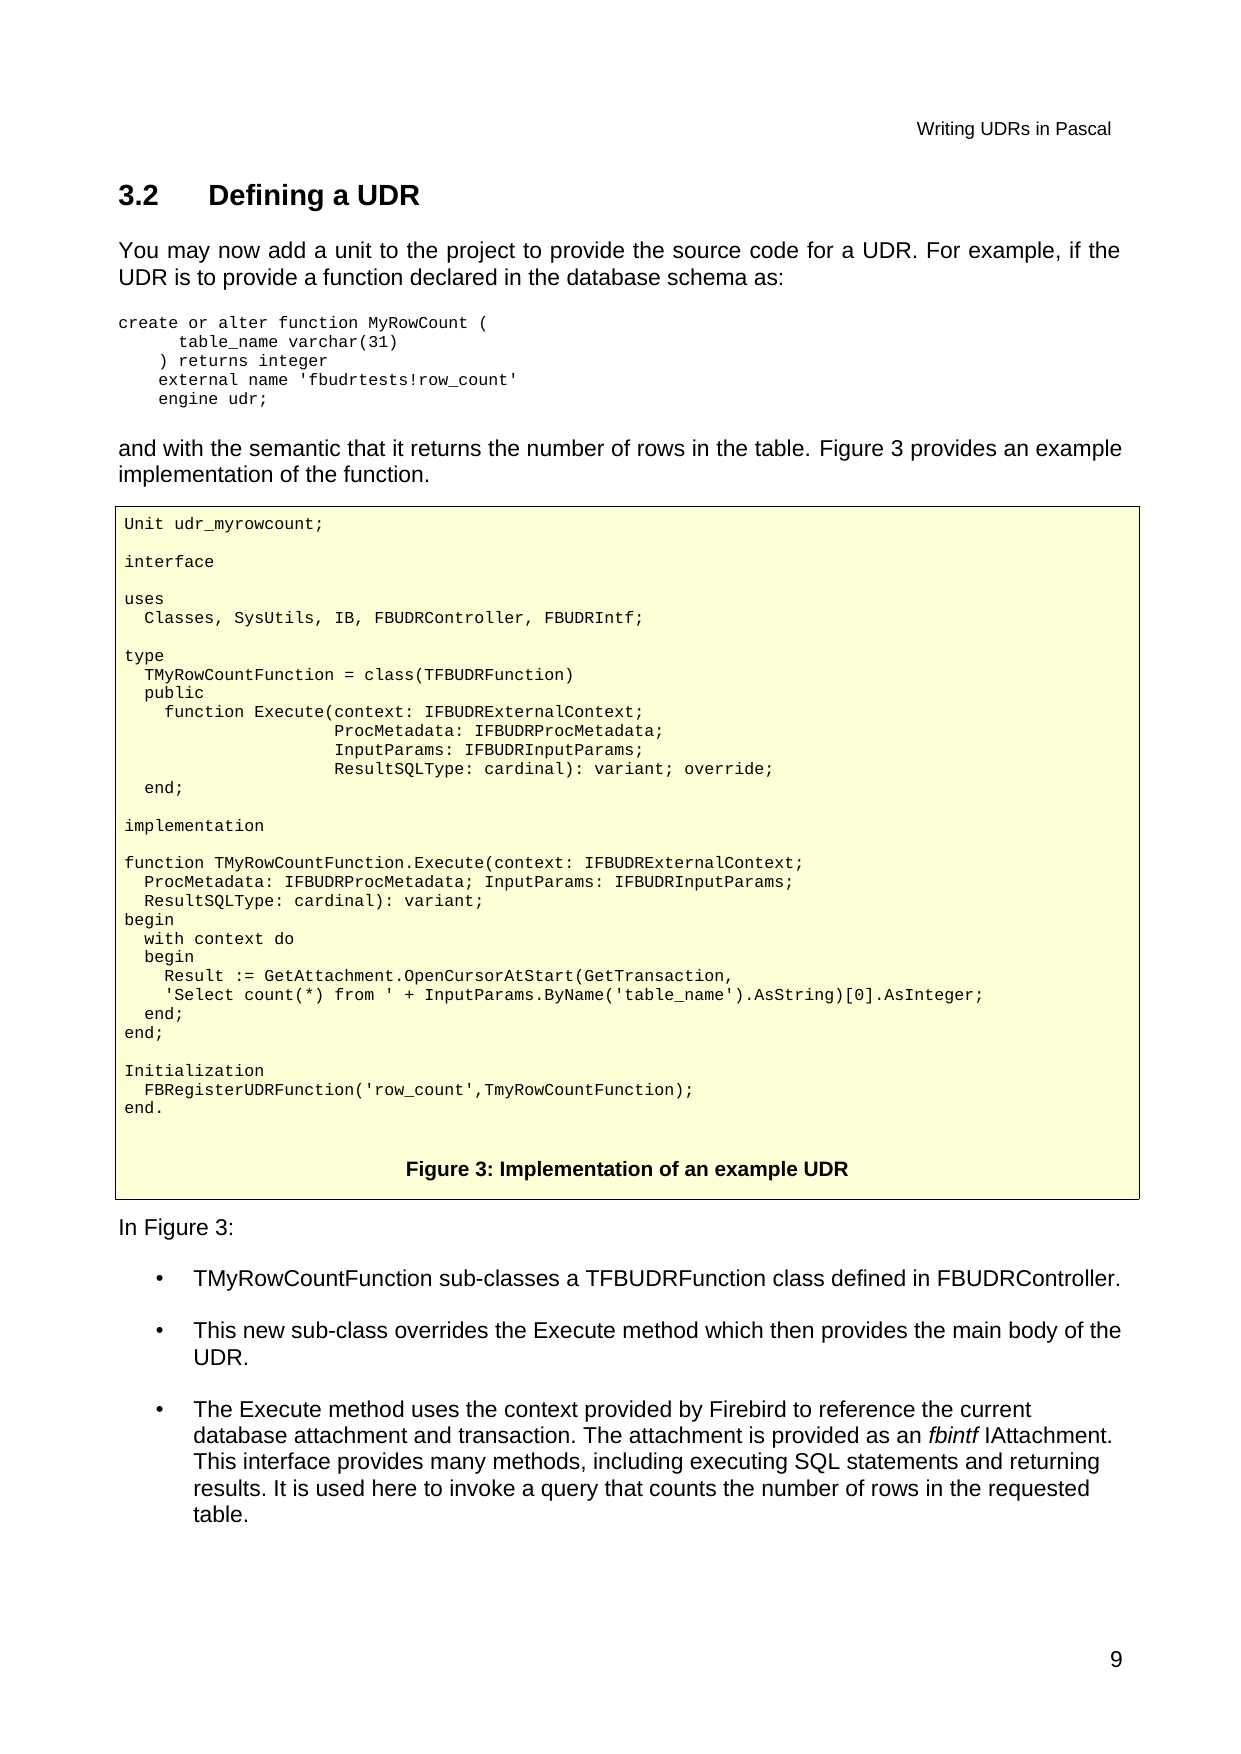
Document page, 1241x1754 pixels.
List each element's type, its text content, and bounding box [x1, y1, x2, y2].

text InputParams: IFBUDRInputParams; [124, 742, 1130, 761]
subtitle Defining a UDR [118, 178, 1122, 212]
text end; [124, 1006, 1130, 1024]
text FBRegisterUDRFunction('row_count',TmyRowCountFunction); [124, 1081, 1130, 1100]
text Result := GetAttachment.OpenCursorAtStart(GetTransaction, [124, 968, 1130, 987]
text create or alter function MyRowCount ( [118, 315, 1122, 334]
text TMyRowCountFunction = class(TFBUDRFunction) [124, 666, 1130, 685]
text table_name varchar(31) [118, 334, 1122, 353]
text external name 'fbudrtests!row_count' [118, 371, 1122, 390]
text Unit udr_myrowcount; [124, 515, 1130, 534]
text ProcMetadata: IFBUDRProcMetadata; InputParams: IFBUDRInputParams; [124, 874, 1130, 892]
text interface [124, 553, 1130, 572]
text engine udr; [118, 390, 1122, 409]
list This new sub-class overrides the Execute method which then provides the main body of the UDR. [156, 1317, 1122, 1370]
text ResultSQLType: cardinal): variant; override; [124, 761, 1130, 779]
text begin [124, 911, 1130, 930]
text ) returns integer [118, 353, 1122, 371]
text uses [124, 591, 1130, 610]
text You may now add a unit to the project to provide the source code for a UDR. For example, if the UDR is to provide a function declared in the database schema as: [118, 237, 1122, 290]
text public [124, 685, 1130, 704]
text implementation [124, 817, 1130, 836]
text function TMyRowCountFunction.Execute(context: IFBUDRExternalContext; [124, 855, 1130, 874]
text Classes, SysUtils, IB, FBUDRController, FBUDRIntf; [124, 610, 1130, 628]
text 'Select count(*) from ' + InputParams.ByName('table_name').AsString)[0].AsInteger; [124, 987, 1130, 1006]
text ResultSQLType: cardinal): variant; [124, 892, 1130, 911]
text type [124, 647, 1130, 666]
text Initialization [124, 1062, 1130, 1081]
text with context do [124, 930, 1130, 949]
text end; [124, 1024, 1130, 1043]
list The Execute method uses the context provided by Firebird to reference the current database attachment and transaction. The attachment is provided as an fbintf IAttachment. This interface provides many methods, including executing SQL statements and returning results. It is used here to invoke a query that counts the number of rows in the requested table. [156, 1396, 1122, 1527]
text begin [124, 949, 1130, 968]
text end. [124, 1100, 1130, 1119]
text ProcMetadata: IFBUDRProcMetadata; [124, 723, 1130, 742]
text and with the semantic that it returns the number of rows in the table. Figure 3 provides an example implementation of the function. [118, 435, 1122, 487]
text end; [124, 779, 1130, 798]
text Figure 3: Implementation of an example UDR [124, 1157, 1130, 1181]
text In Figure 3: [118, 1200, 1122, 1240]
list TMyRowCountFunction sub-classes a TFBUDRFunction class defined in FBUDRController. [156, 1265, 1122, 1292]
text function Execute(context: IFBUDRExternalContext; [124, 704, 1130, 723]
